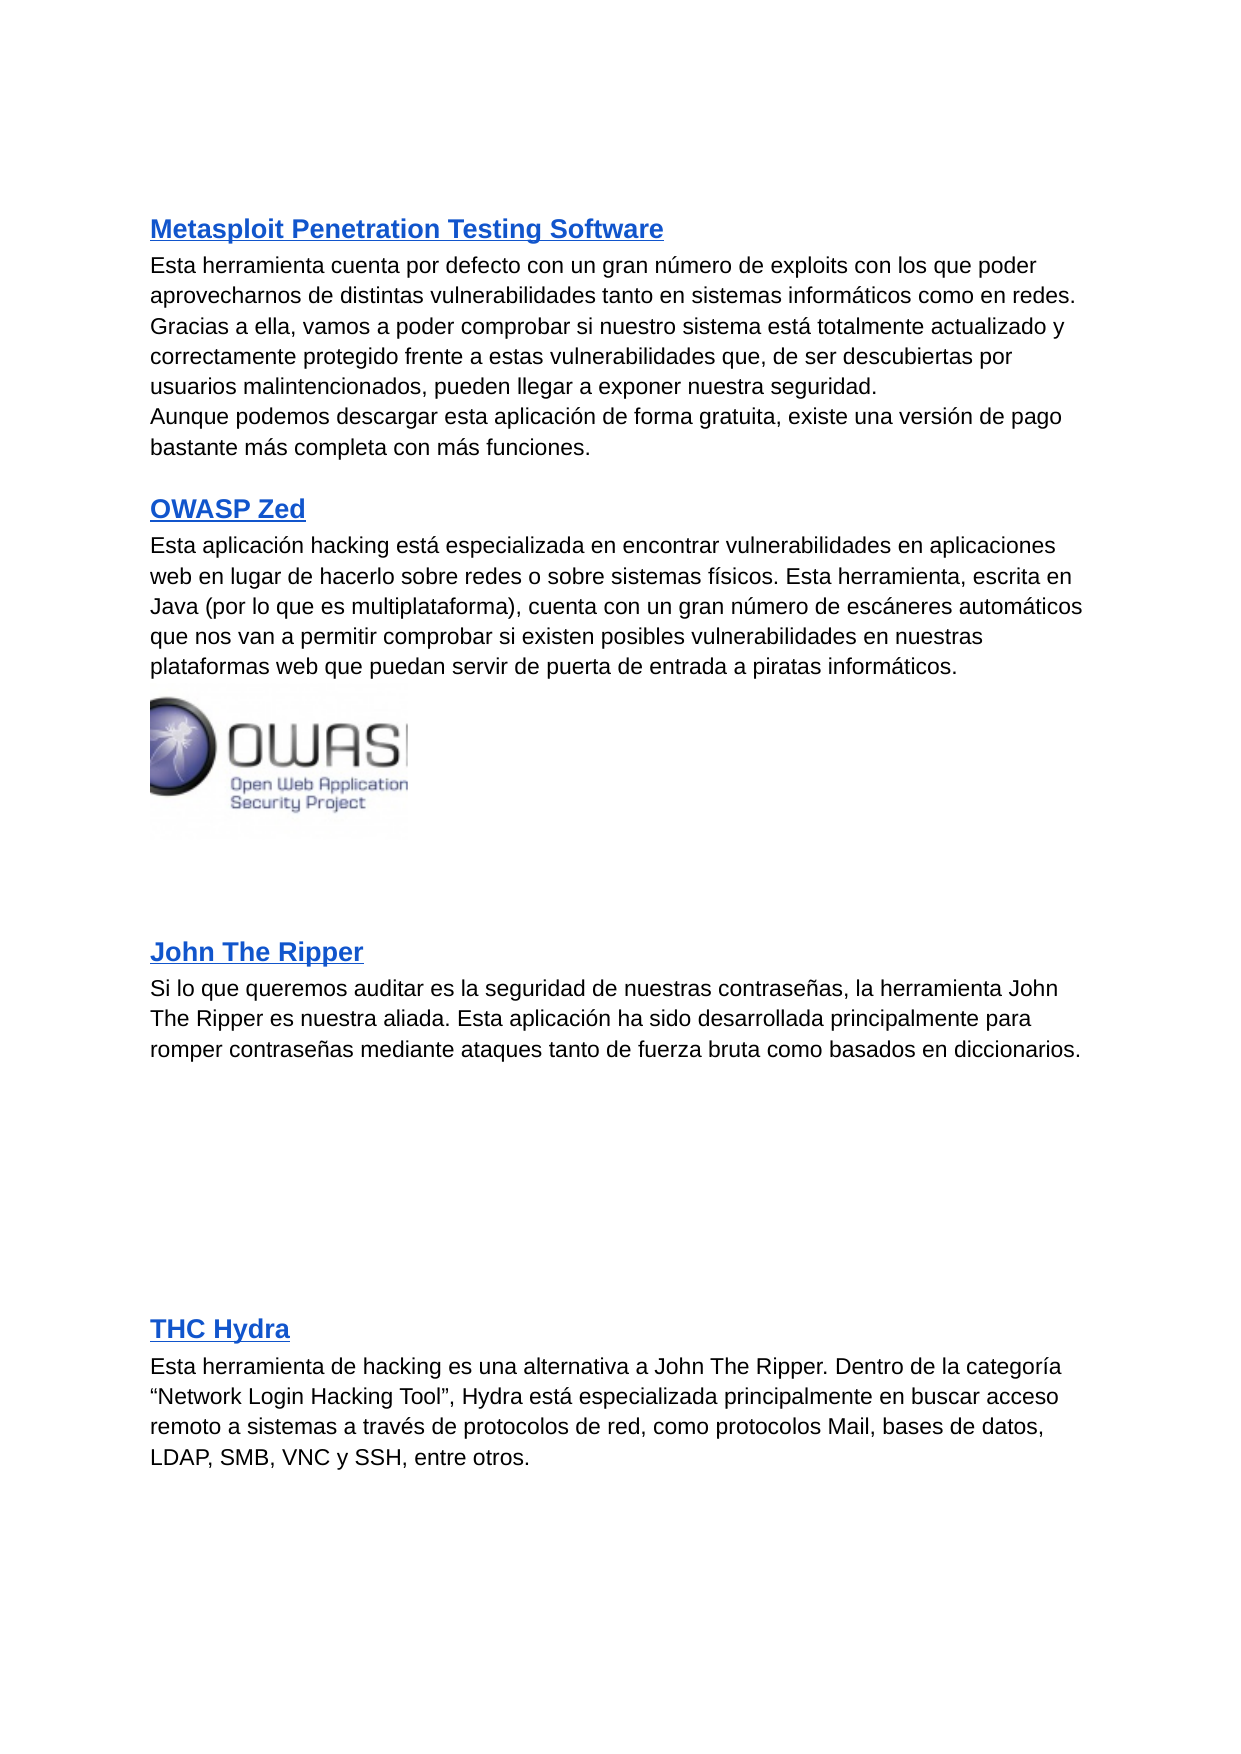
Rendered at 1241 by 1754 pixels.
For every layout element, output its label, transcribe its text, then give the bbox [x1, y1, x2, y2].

picture [150, 683, 408, 840]
subtitle THC Hydra [150, 1313, 1090, 1344]
text Esta herramienta cuenta por defecto con un gran número de exploits con los que poder aprovecharnos de distintas vulnerabilidades tanto en sistemas informáticos como en redes. Gracias a ella, vamos a poder comprobar si nuestro sistema está totalmente actualizado y correctamente protegido frente a estas vulnerabilidades que, de ser descubiertas por usuarios malintencionados, pueden llegar a exponer nuestra seguridad. [150, 252, 1090, 399]
subtitle OWASP Zed [150, 493, 1090, 524]
subtitle John The Ripper [150, 936, 1090, 967]
text Si lo que queremos auditar es la seguridad de nuestras contraseñas, la herramienta John The Ripper es nuestra aliada. Esta aplicación ha sido desarrollada principalmente para romper contraseñas mediante ataques tanto de fuerza bruta como basados en diccionarios. [150, 975, 1090, 1062]
text Esta herramienta de hacking es una alternativa a John The Ripper. Dentro de la categoría “Network Login Hacking Tool”, Hydra está especializada principalmente en buscar acceso remoto a sistemas a través de protocolos de red, como protocolos Mail, bases de datos, LDAP, SMB, VNC y SSH, entre otros. [150, 1353, 1090, 1470]
text Aunque podemos descargar esta aplicación de forma gratuita, existe una versión de pago bastante más completa con más funciones. [150, 403, 1090, 460]
subtitle Metasploit Penetration Testing Software [150, 213, 1090, 244]
text Esta aplicación hacking está especializada en encontrar vulnerabilidades en aplicaciones web en lugar de hacerlo sobre redes o sobre sistemas físicos. Esta herramienta, escrita en Java (por lo que es multiplataforma), cuenta con un gran número de escáneres automáticos que nos van a permitir comprobar si existen posibles vulnerabilidades en nuestras plataformas web que puedan servir de puerta de entrada a piratas informáticos. [150, 532, 1090, 680]
